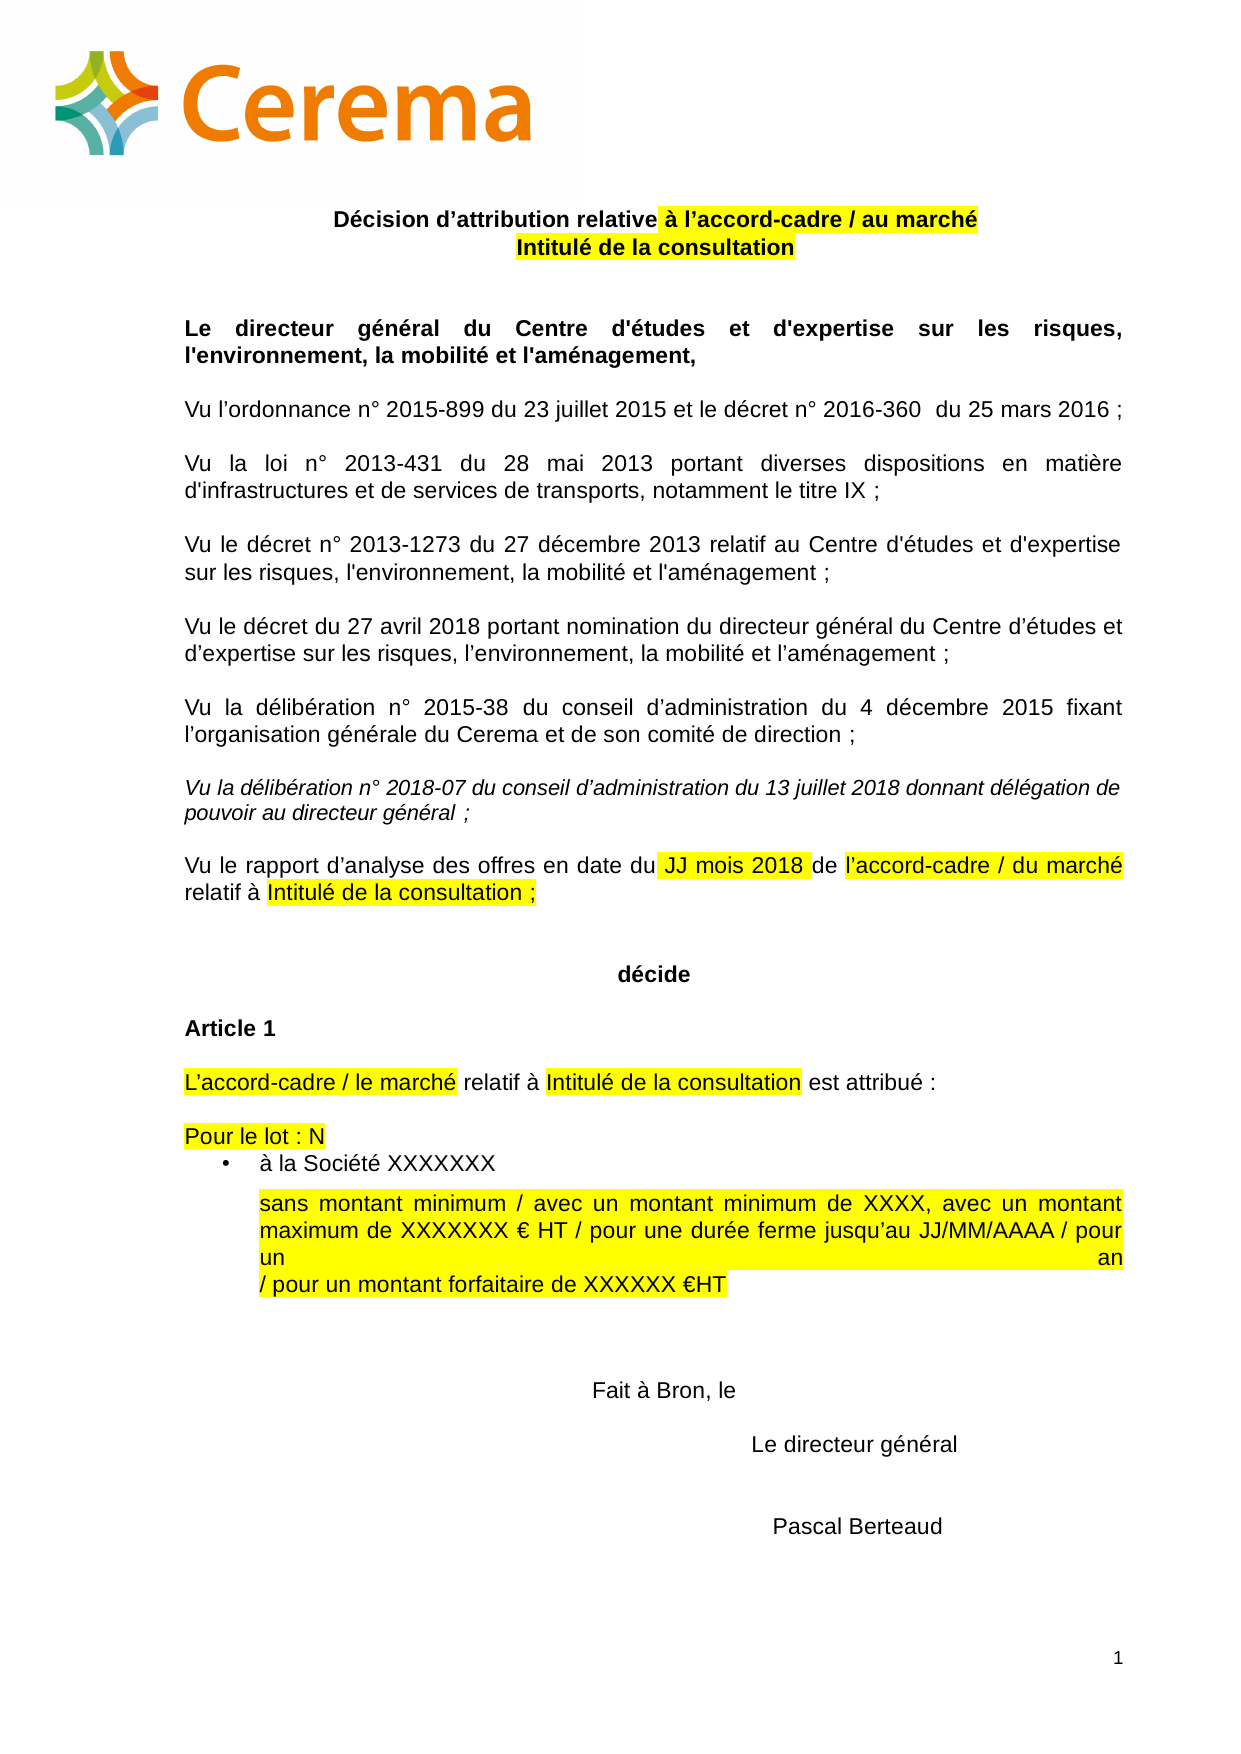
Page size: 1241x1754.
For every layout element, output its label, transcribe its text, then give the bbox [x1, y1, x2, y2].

picture [4, 0, 582, 207]
text décide [184, 960, 1123, 987]
text Vu l’ordonnance n° 2015-899 du 23 juillet 2015 et le décret n° 2016-360 du 25 mars 2016 ; [184, 395, 1123, 422]
text Article 1 [184, 1014, 1123, 1041]
text Décision d’attribution relative à l’accord-cadre / au marché [188, 206, 1123, 233]
text L’accord-cadre / le marché relatif à Intitulé de la consultation est attribué : [184, 1068, 1123, 1095]
text Vu le décret du 27 avril 2018 portant nomination du directeur général du Centre d’études et d’expertise sur les risques, l’environnement, la mobilité et l’aménagement ; [184, 612, 1123, 666]
text Vu le décret n° 2013-1273 du 27 décembre 2013 relatif au Centre d'études et d'expertise sur les risques, l'environnement, la mobilité et l'aménagement ; [184, 531, 1123, 585]
text Pour le lot : N [184, 1122, 1123, 1149]
list à la Société XXXXXXX [222, 1149, 1123, 1177]
text Vu la loi n° 2013-431 du 28 mai 2013 portant diverses dispositions en matière d'infrastructures et de services de transports, notamment le titre IX ; [184, 449, 1123, 504]
text Fait à Bron, le [592, 1377, 1123, 1404]
text Le directeur général du Centre d'études et d'expertise sur les risques, l'environnement, la mobilité et l'aménagement, [184, 314, 1123, 368]
text Vu le rapport d’analyse des offres en date du JJ mois 2018 de l’accord-cadre / du marché relatif à Intitulé de la consultation ; [184, 852, 1123, 906]
text Pascal Berteaud [592, 1512, 1123, 1539]
list sans montant minimum / avec un montant minimum de XXXX, avec un montant maximum de XXXXXXX € HT / pour une durée ferme jusqu’au JJ/MM/AAAA / pour un an / pour un montant forfaitaire de XXXXXX €HT [222, 1189, 1123, 1297]
text Vu la délibération n° 2015-38 du conseil d’administration du 4 décembre 2015 fixant l’organisation générale du Cerema et de son comité de direction ; [184, 693, 1123, 747]
